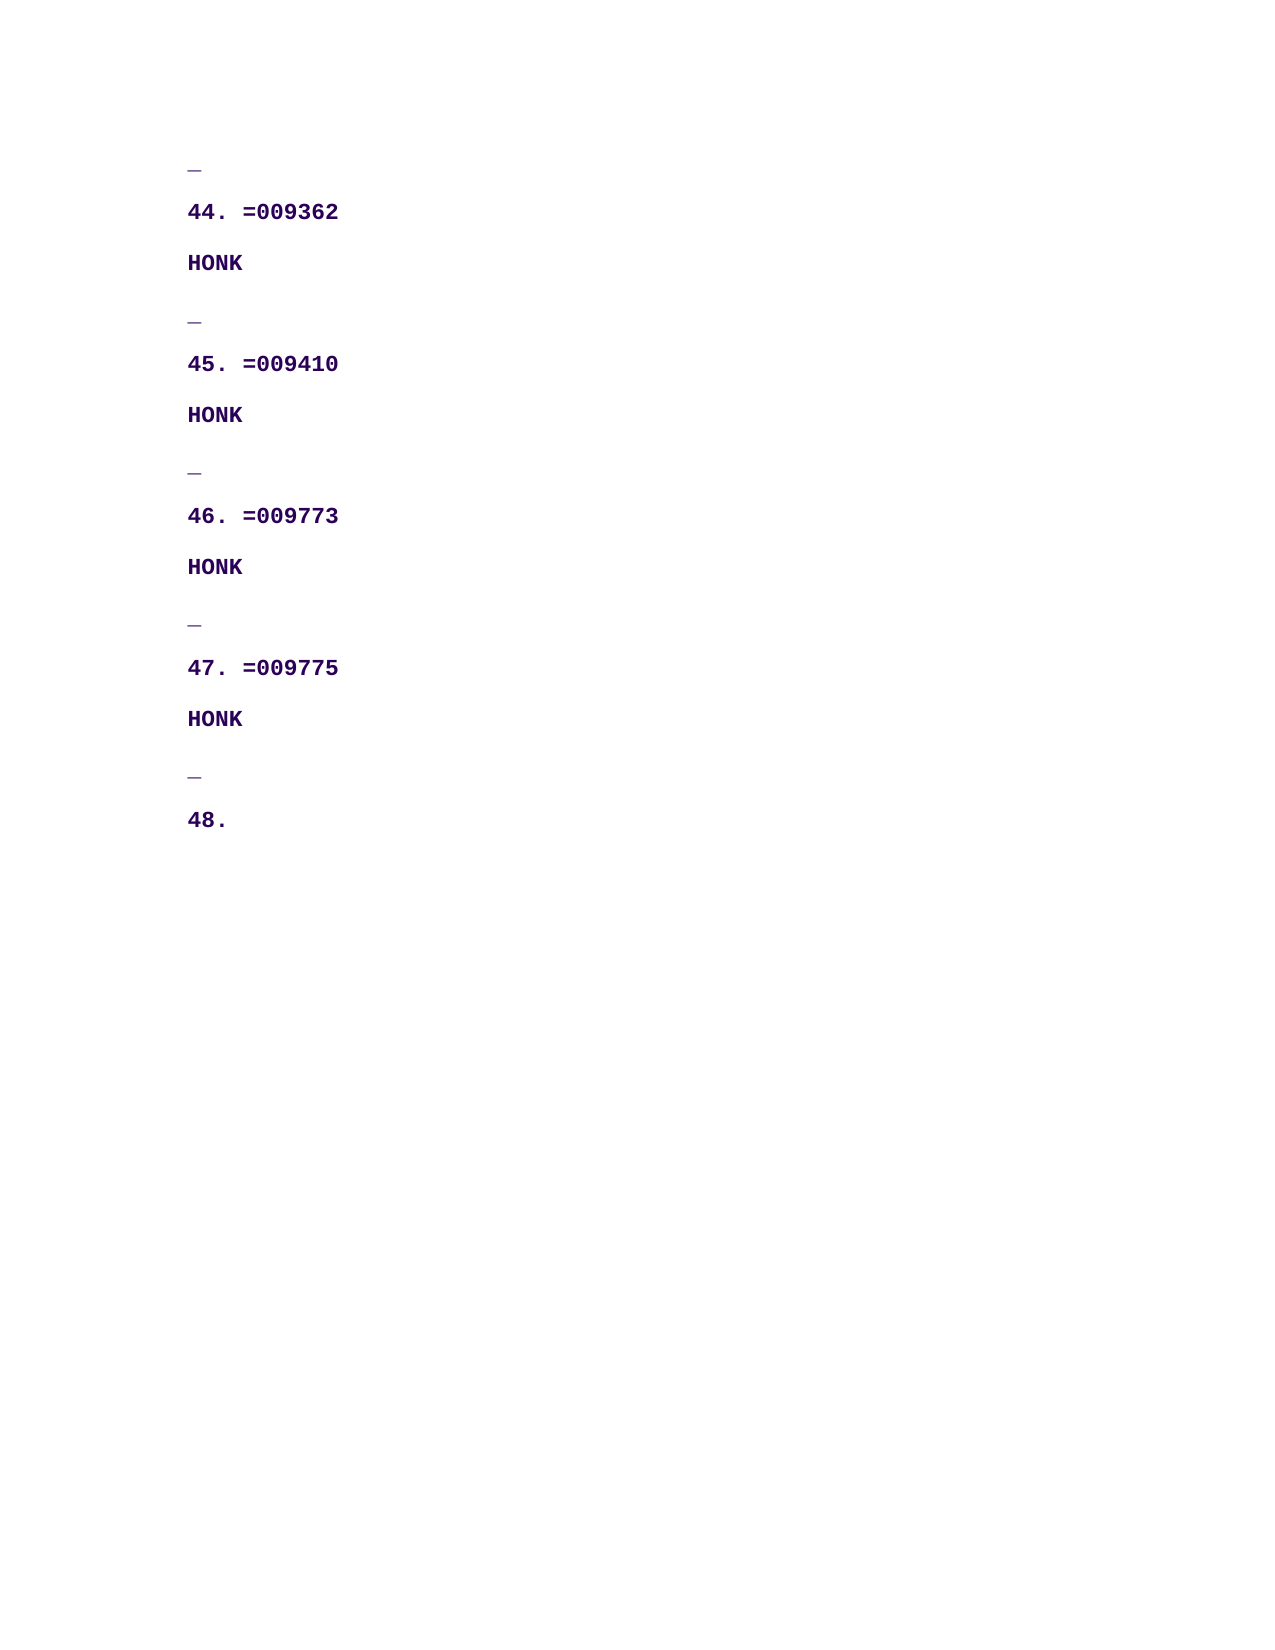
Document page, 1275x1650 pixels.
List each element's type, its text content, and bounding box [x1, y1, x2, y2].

text _ [187, 606, 1087, 632]
text _ [187, 454, 1087, 480]
text _ [187, 757, 1087, 783]
text _ [187, 302, 1087, 328]
text 48. [187, 808, 1087, 834]
text 45. =009410 [187, 352, 1087, 378]
text 46. =009773 [187, 504, 1087, 530]
text 47. =009775 [187, 656, 1087, 682]
text HONK [187, 707, 1087, 733]
text _ [187, 150, 1087, 176]
text HONK [187, 251, 1087, 277]
text HONK [187, 403, 1087, 429]
text HONK [187, 555, 1087, 581]
text 44. =009362 [187, 201, 1087, 227]
